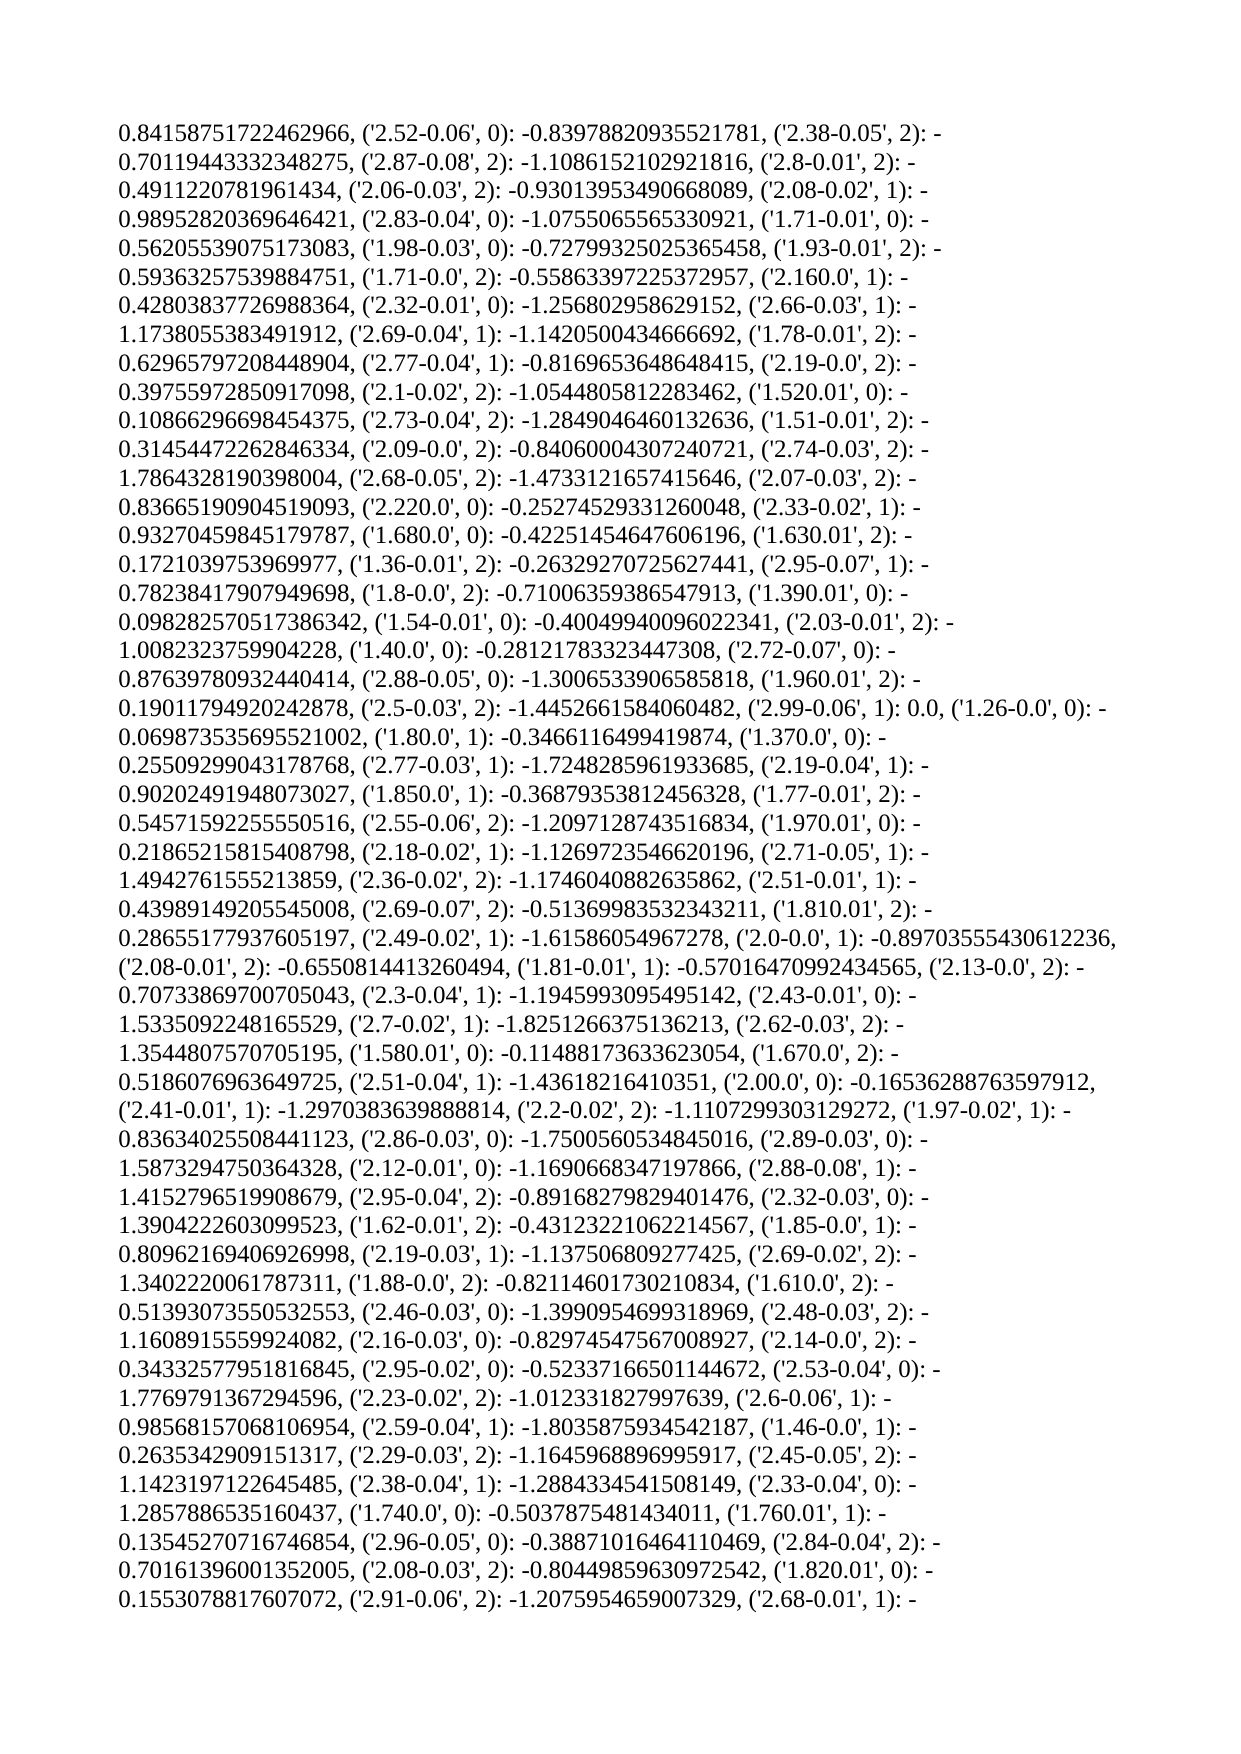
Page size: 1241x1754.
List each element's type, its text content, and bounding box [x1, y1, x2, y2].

text -0.84158751722462966, ('2.52-0.06', 0): -0.83978820935521781, ('2.38-0.05', 2): -0.70119443332348275, ('2.87-0.08', 2): -1.1086152102921816, ('2.8-0.01', 2): -0.4911220781961434, ('2.06-0.03', 2): -0.93013953490668089, ('2.08-0.02', 1): -0.98952820369646421, ('2.83-0.04', 0): -1.0755065565330921, ('1.71-0.01', 0): -0.56205539075173083, ('1.98-0.03', 0): -0.72799325025365458, ('1.93-0.01', 2): -0.59363257539884751, ('1.71-0.0', 2): -0.55863397225372957, ('2.160.0', 1): -0.42803837726988364, ('2.32-0.01', 0): -1.256802958629152, ('2.66-0.03', 1): -1.1738055383491912, ('2.69-0.04', 1): -1.1420500434666692, ('1.78-0.01', 2): -0.62965797208448904, ('2.77-0.04', 1): -0.8169653648648415, ('2.19-0.0', 2): -0.39755972850917098, ('2.1-0.02', 2): -1.0544805812283462, ('1.520.01', 0): -0.10866296698454375, ('2.73-0.04', 2): -1.2849046460132636, ('1.51-0.01', 2): -0.31454472262846334, ('2.09-0.0', 2): -0.84060004307240721, ('2.74-0.03', 2): -1.7864328190398004, ('2.68-0.05', 2): -1.4733121657415646, ('2.07-0.03', 2): -0.83665190904519093, ('2.220.0', 0): -0.25274529331260048, ('2.33-0.02', 1): -0.93270459845179787, ('1.680.0', 0): -0.42251454647606196, ('1.630.01', 2): -0.1721039753969977, ('1.36-0.01', 2): -0.26329270725627441, ('2.95-0.07', 1): -0.78238417907949698, ('1.8-0.0', 2): -0.71006359386547913, ('1.390.01', 0): -0.098282570517386342, ('1.54-0.01', 0): -0.40049940096022341, ('2.03-0.01', 2): -1.0082323759904228, ('1.40.0', 0): -0.28121783323447308, ('2.72-0.07', 0): -0.87639780932440414, ('2.88-0.05', 0): -1.3006533906585818, ('1.960.01', 2): -0.19011794920242878, ('2.5-0.03', 2): -1.4452661584060482, ('2.99-0.06', 1): 0.0, ('1.26-0.0', 0): -0.069873535695521002, ('1.80.0', 1): -0.3466116499419874, ('1.370.0', 0): -0.25509299043178768, ('2.77-0.03', 1): -1.7248285961933685, ('2.19-0.04', 1): -0.90202491948073027, ('1.850.0', 1): -0.36879353812456328, ('1.77-0.01', 2): -0.54571592255550516, ('2.55-0.06', 2): -1.2097128743516834, ('1.970.01', 0): -0.21865215815408798, ('2.18-0.02', 1): -1.1269723546620196, ('2.71-0.05', 1): -1.4942761555213859, ('2.36-0.02', 2): -1.1746040882635862, ('2.51-0.01', 1): -0.43989149205545008, ('2.69-0.07', 2): -0.51369983532343211, ('1.810.01', 2): -0.28655177937605197, ('2.49-0.02', 1): -1.61586054967278, ('2.0-0.0', 1): -0.89703555430612236, ('2.08-0.01', 2): -0.6550814413260494, ('1.81-0.01', 1): -0.57016470992434565, ('2.13-0.0', 2): -0.70733869700705043, ('2.3-0.04', 1): -1.1945993095495142, ('2.43-0.01', 0): -1.5335092248165529, ('2.7-0.02', 1): -1.8251266375136213, ('2.62-0.03', 2): -1.3544807570705195, ('1.580.01', 0): -0.11488173633623054, ('1.670.0', 2): -0.5186076963649725, ('2.51-0.04', 1): -1.43618216410351, ('2.00.0', 0): -0.16536288763597912, ('2.41-0.01', 1): -1.2970383639888814, ('2.2-0.02', 2): -1.1107299303129272, ('1.97-0.02', 1): -0.83634025508441123, ('2.86-0.03', 0): -1.7500560534845016, ('2.89-0.03', 0): -1.5873294750364328, ('2.12-0.01', 0): -1.1690668347197866, ('2.88-0.08', 1): -1.4152796519908679, ('2.95-0.04', 2): -0.89168279829401476, ('2.32-0.03', 0): -1.3904222603099523, ('1.62-0.01', 2): -0.43123221062214567, ('1.85-0.0', 1): -0.80962169406926998, ('2.19-0.03', 1): -1.137506809277425, ('2.69-0.02', 2): -1.3402220061787311, ('1.88-0.0', 2): -0.82114601730210834, ('1.610.0', 2): -0.51393073550532553, ('2.46-0.03', 0): -1.3990954699318969, ('2.48-0.03', 2): -1.1608915559924082, ('2.16-0.03', 0): -0.82974547567008927, ('2.14-0.0', 2): -0.34332577951816845, ('2.95-0.02', 0): -0.52337166501144672, ('2.53-0.04', 0): -1.7769791367294596, ('2.23-0.02', 2): -1.012331827997639, ('2.6-0.06', 1): -0.98568157068106954, ('2.59-0.04', 1): -1.8035875934542187, ('1.46-0.0', 1): -0.2635342909151317, ('2.29-0.03', 2): -1.1645968896995917, ('2.45-0.05', 2): -1.1423197122645485, ('2.38-0.04', 1): -1.2884334541508149, ('2.33-0.04', 0): -1.2857886535160437, ('1.740.0', 0): -0.5037875481434011, ('1.760.01', 1): -0.13545270716746854, ('2.96-0.05', 0): -0.38871016464110469, ('2.84-0.04', 2): -0.70161396001352005, ('2.08-0.03', 2): -0.80449859630972542, ('1.820.01', 0): -0.1553078817607072, ('2.91-0.06', 2): -1.2075954659007329, ('2.68-0.01', 1): [118, 118, 1122, 1613]
